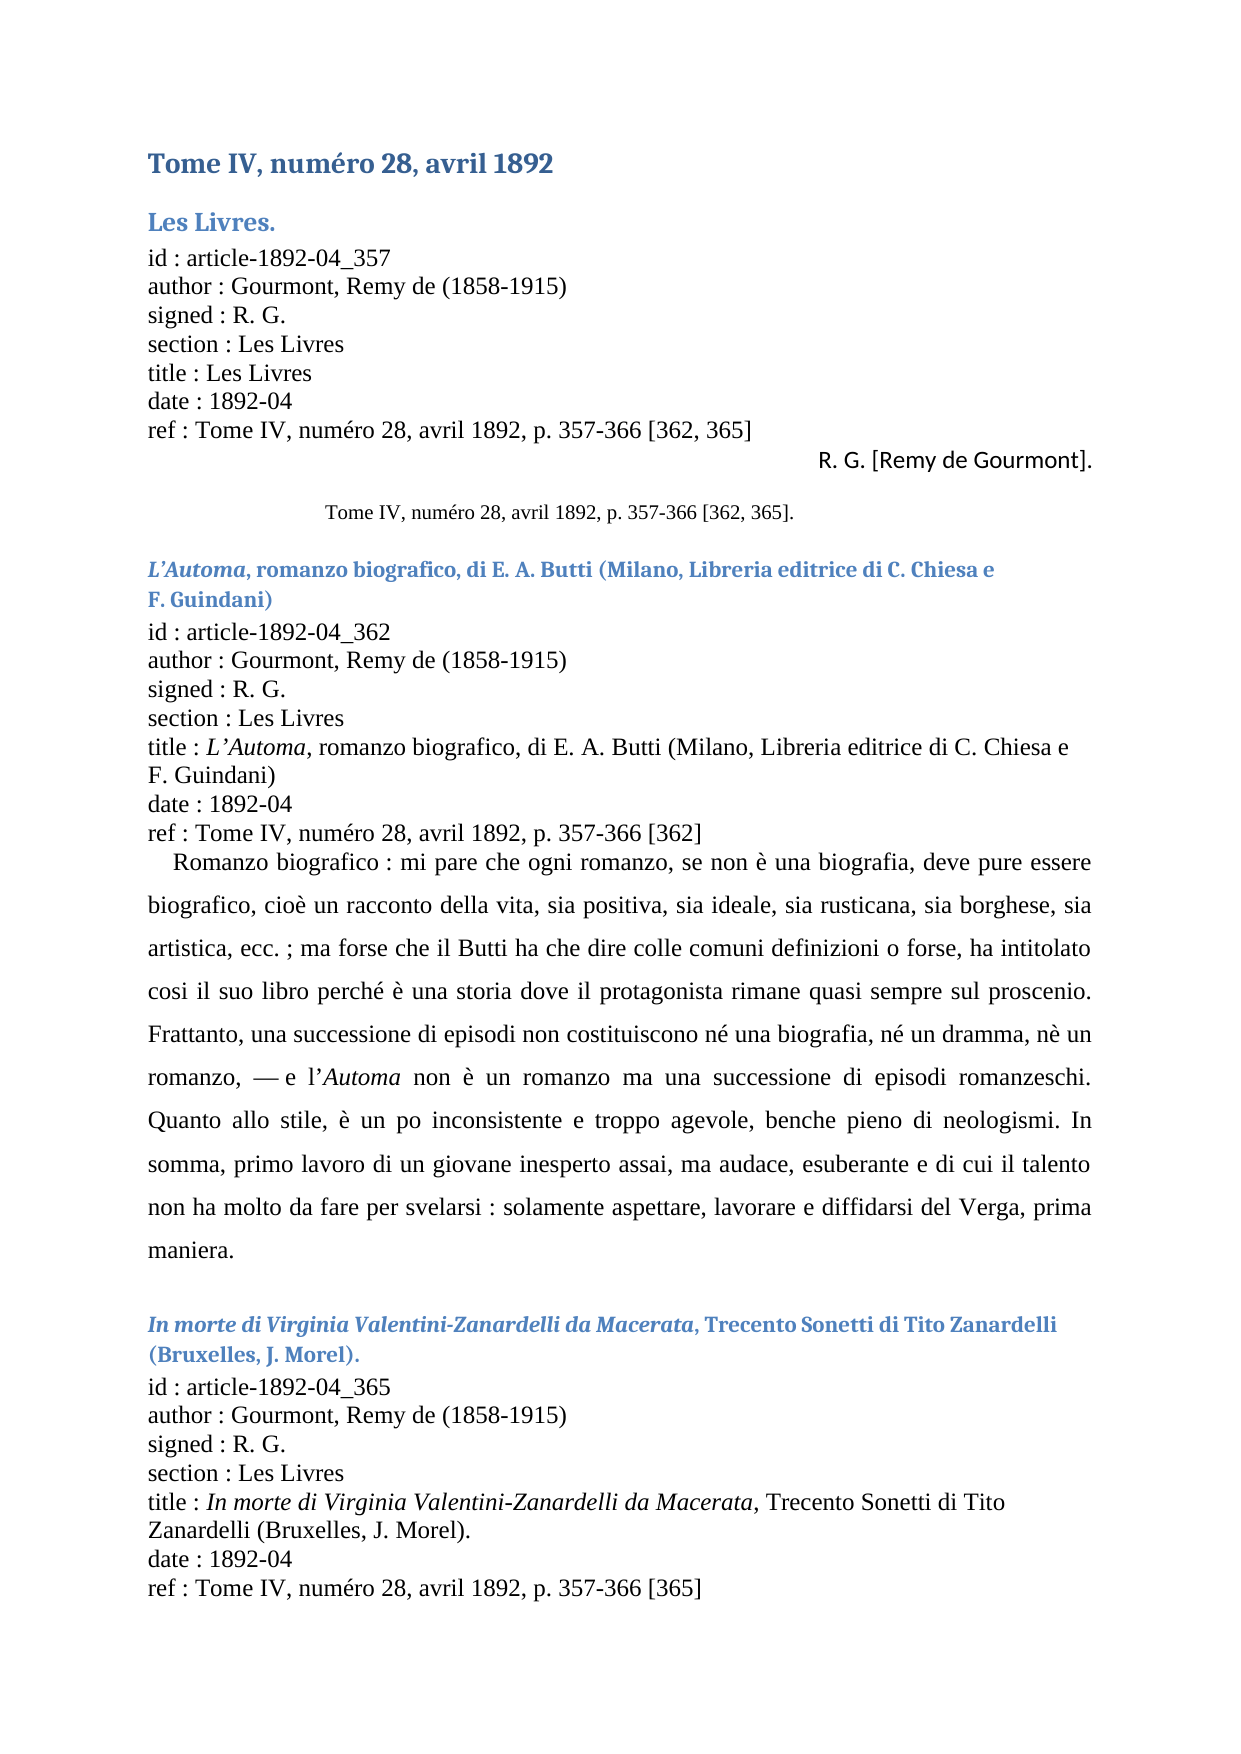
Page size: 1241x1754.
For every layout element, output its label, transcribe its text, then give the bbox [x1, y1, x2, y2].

text section : Les Livres [148, 329, 1093, 358]
subtitle Tome IV, numéro 28, avril 1892 [148, 148, 1093, 181]
text id : article-1892-04_357 [148, 243, 1093, 271]
text signed : R. G. [148, 674, 1093, 703]
text ref : Tome IV, numéro 28, avril 1892, p. 357-366 [365] [148, 1573, 1093, 1602]
subtitle L’Automa, romanzo biografico, di E. A. Butti (Milano, Libreria editrice di C. Chiesa e F. Guindani) [148, 556, 1093, 613]
text author : Gourmont, Remy de (1858-1915) [148, 271, 1093, 300]
text Romanzo biografico : mi pare che ogni romanzo, se non è una biografia, deve pure essere biografico, cioè un racconto della vita, sia positiva, sia ideale, sia rusticana, sia borghese, sia artistica, ecc. ; ma forse che il Butti ha che dire colle comuni definizioni o forse, ha intitolato cosi il suo libro perché è una storia dove il protagonista rimane quasi sempre sul proscenio. Frattanto, una successione di episodi non costituiscono né una biografia, né un dramma, nè un romanzo, — e l’Automa non è un romanzo ma una successione di episodi romanzeschi. Quanto allo stile, è un po inconsistente e troppo agevole, benche pieno di neologismi. In somma, primo lavoro di un giovane inesperto assai, ma audace, esuberante e di cui il talento non ha molto da fare per svelarsi : solamente aspettare, lavorare e diffidarsi del Verga, prima maniera. [148, 847, 1093, 1264]
text signed : R. G. [148, 1429, 1093, 1458]
text section : Les Livres [148, 1458, 1093, 1487]
text id : article-1892-04_362 [148, 617, 1093, 646]
text title : In morte di Virginia Valentini-Zanardelli da Macerata, Trecento Sonetti di Tito Zanardelli (Bruxelles, J. Morel). [148, 1487, 1093, 1544]
text ref : Tome IV, numéro 28, avril 1892, p. 357-366 [362, 365] [148, 415, 1093, 444]
subtitle Les Livres. [148, 207, 1093, 238]
text title : Les Livres [148, 358, 1093, 386]
text date : 1892-04 [148, 1544, 1093, 1573]
text ref : Tome IV, numéro 28, avril 1892, p. 357-366 [362] [148, 818, 1093, 847]
text title : L’Automa, romanzo biografico, di E. A. Butti (Milano, Libreria editrice di C. Chiesa e F. Guindani) [148, 732, 1093, 789]
text author : Gourmont, Remy de (1858-1915) [148, 1401, 1093, 1429]
text author : Gourmont, Remy de (1858-1915) [148, 646, 1093, 674]
text section : Les Livres [148, 703, 1093, 732]
text R. G. [Remy de Gourmont]. [148, 444, 1093, 474]
text signed : R. G. [148, 300, 1093, 329]
subtitle In morte di Virginia Valentini-Zanardelli da Macerata, Trecento Sonetti di Tito Zanardelli (Bruxelles, J. Morel). [148, 1311, 1093, 1368]
text date : 1892-04 [148, 789, 1093, 818]
text Tome IV, numéro 28, avril 1892, p. 357-366 [362, 365]. [325, 500, 1093, 524]
text id : article-1892-04_365 [148, 1372, 1093, 1401]
text date : 1892-04 [148, 386, 1093, 415]
